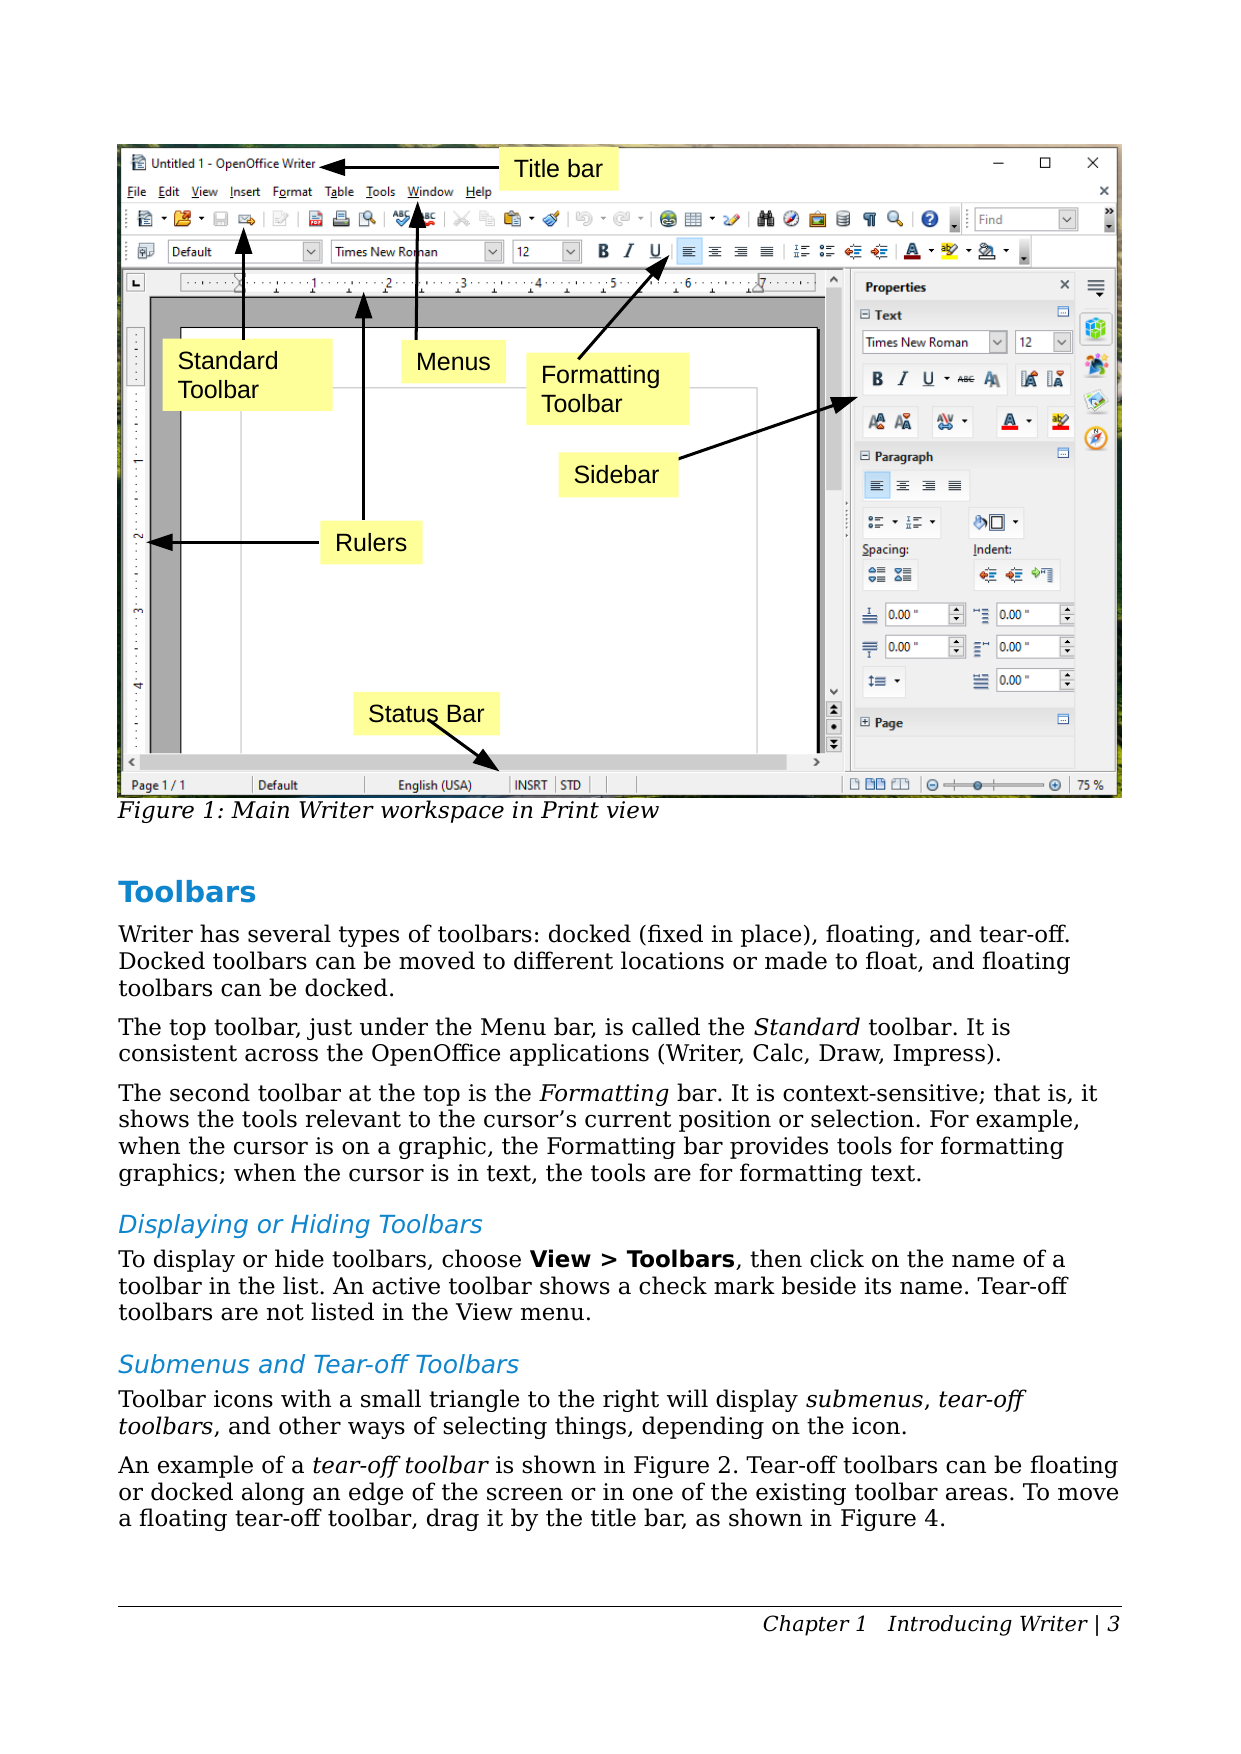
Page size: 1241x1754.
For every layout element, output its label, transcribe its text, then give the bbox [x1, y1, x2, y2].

text Figure 1: Main Writer workspace in Print view [118, 798, 1121, 824]
subtitle Submenus and Tear-off Toolbars [118, 1351, 1122, 1380]
text The top toolbar, just under the Menu bar, is called the Standard toolbar. It is consistent across the OpenOffice applications (Writer, Calc, Draw, Impress). [118, 1014, 1122, 1067]
text An example of a tear-off toolbar is shown in Figure 2. Tear-off toolbars can be floating or docked along an edge of the screen or in one of the existing toolbar areas. To move a floating tear-off toolbar, drag it by the title bar, as shown in Figure 4. [118, 1452, 1122, 1532]
text Writer has several types of toolbars: docked (fixed in place), floating, and tear-off. Docked toolbars can be moved to different locations or made to float, and floating toolbars can be docked. [118, 921, 1122, 1001]
subtitle Toolbars [118, 875, 1122, 909]
text The second toolbar at the top is the Formatting bar. It is context-sensitive; that is, it shows the tools relevant to the cursor’s current position or selection. For example, when the cursor is on a graphic, the Formatting bar provides tools for formatting graphics; when the cursor is in text, the tools are for formatting text. [118, 1080, 1122, 1186]
text To display or hide toolbars, choose View > Toolbars, then click on the name of a toolbar in the list. An active toolbar shows a check mark beside its name. Tear-off toolbars are not listed in the View menu. [118, 1246, 1122, 1326]
subtitle Displaying or Hiding Toolbars [118, 1211, 1122, 1240]
picture [117, 144, 1122, 798]
text Toolbar icons with a small triangle to the right will display submenus, tear-off toolbars, and other ways of selecting things, depending on the icon. [118, 1386, 1122, 1439]
